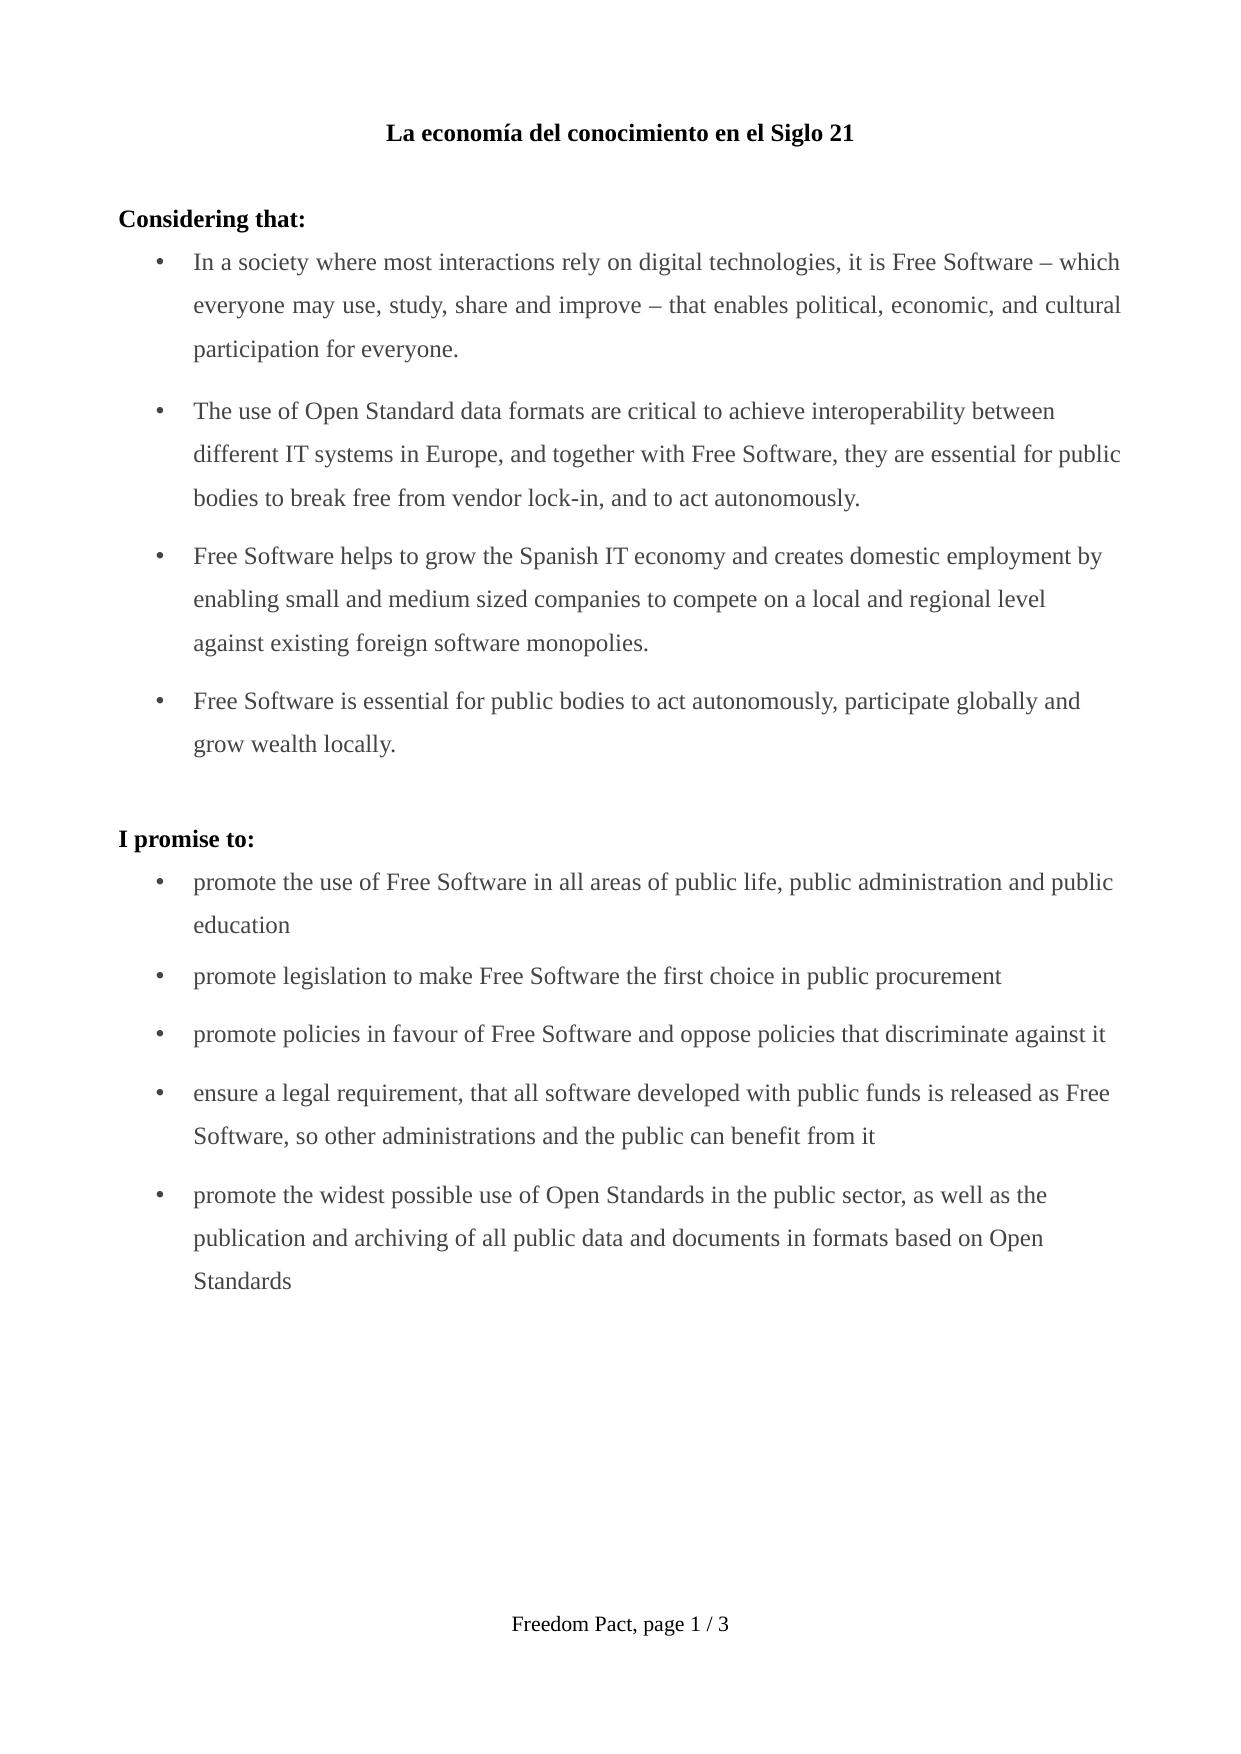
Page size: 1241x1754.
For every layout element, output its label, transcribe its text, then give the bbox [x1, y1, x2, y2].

list ensure a legal requirement, that all software developed with public funds is released as Free Software, so other administrations and the public can benefit from it [156, 1078, 1122, 1150]
list In a society where most interactions rely on digital technologies, it is Free Software – which everyone may use, study, share and improve – that enables political, economic, and cultural participation for everyone. [156, 247, 1122, 362]
list promote legislation to make Free Software the first choice in public procurement [156, 961, 1122, 989]
list promote the widest possible use of Open Standards in the public sector, as well as the publication and archiving of all public data and documents in formats based on Open Standards [156, 1180, 1122, 1295]
list The use of Open Standard data formats are critical to achieve interoperability between different IT systems in Europe, and together with Free Software, they are essential for public bodies to break free from vendor lock-in, and to act autonomously. [156, 396, 1122, 511]
list Free Software helps to grow the Spanish IT economy and creates domestic employment by enabling small and medium sized companies to compete on a local and regional level against existing foreign software monopolies. [156, 541, 1122, 656]
list Free Software is essential for public bodies to act autonomously, participate globally and grow wealth locally. [156, 686, 1122, 758]
text I promise to: [118, 824, 1122, 852]
text La economía del conocimiento en el Siglo 21 [118, 118, 1122, 147]
list promote policies in favour of Free Software and oppose policies that discriminate against it [156, 1019, 1122, 1048]
text Considering that: [118, 204, 1122, 233]
list promote the use of Free Software in all areas of public life, public administration and public education [156, 867, 1122, 939]
